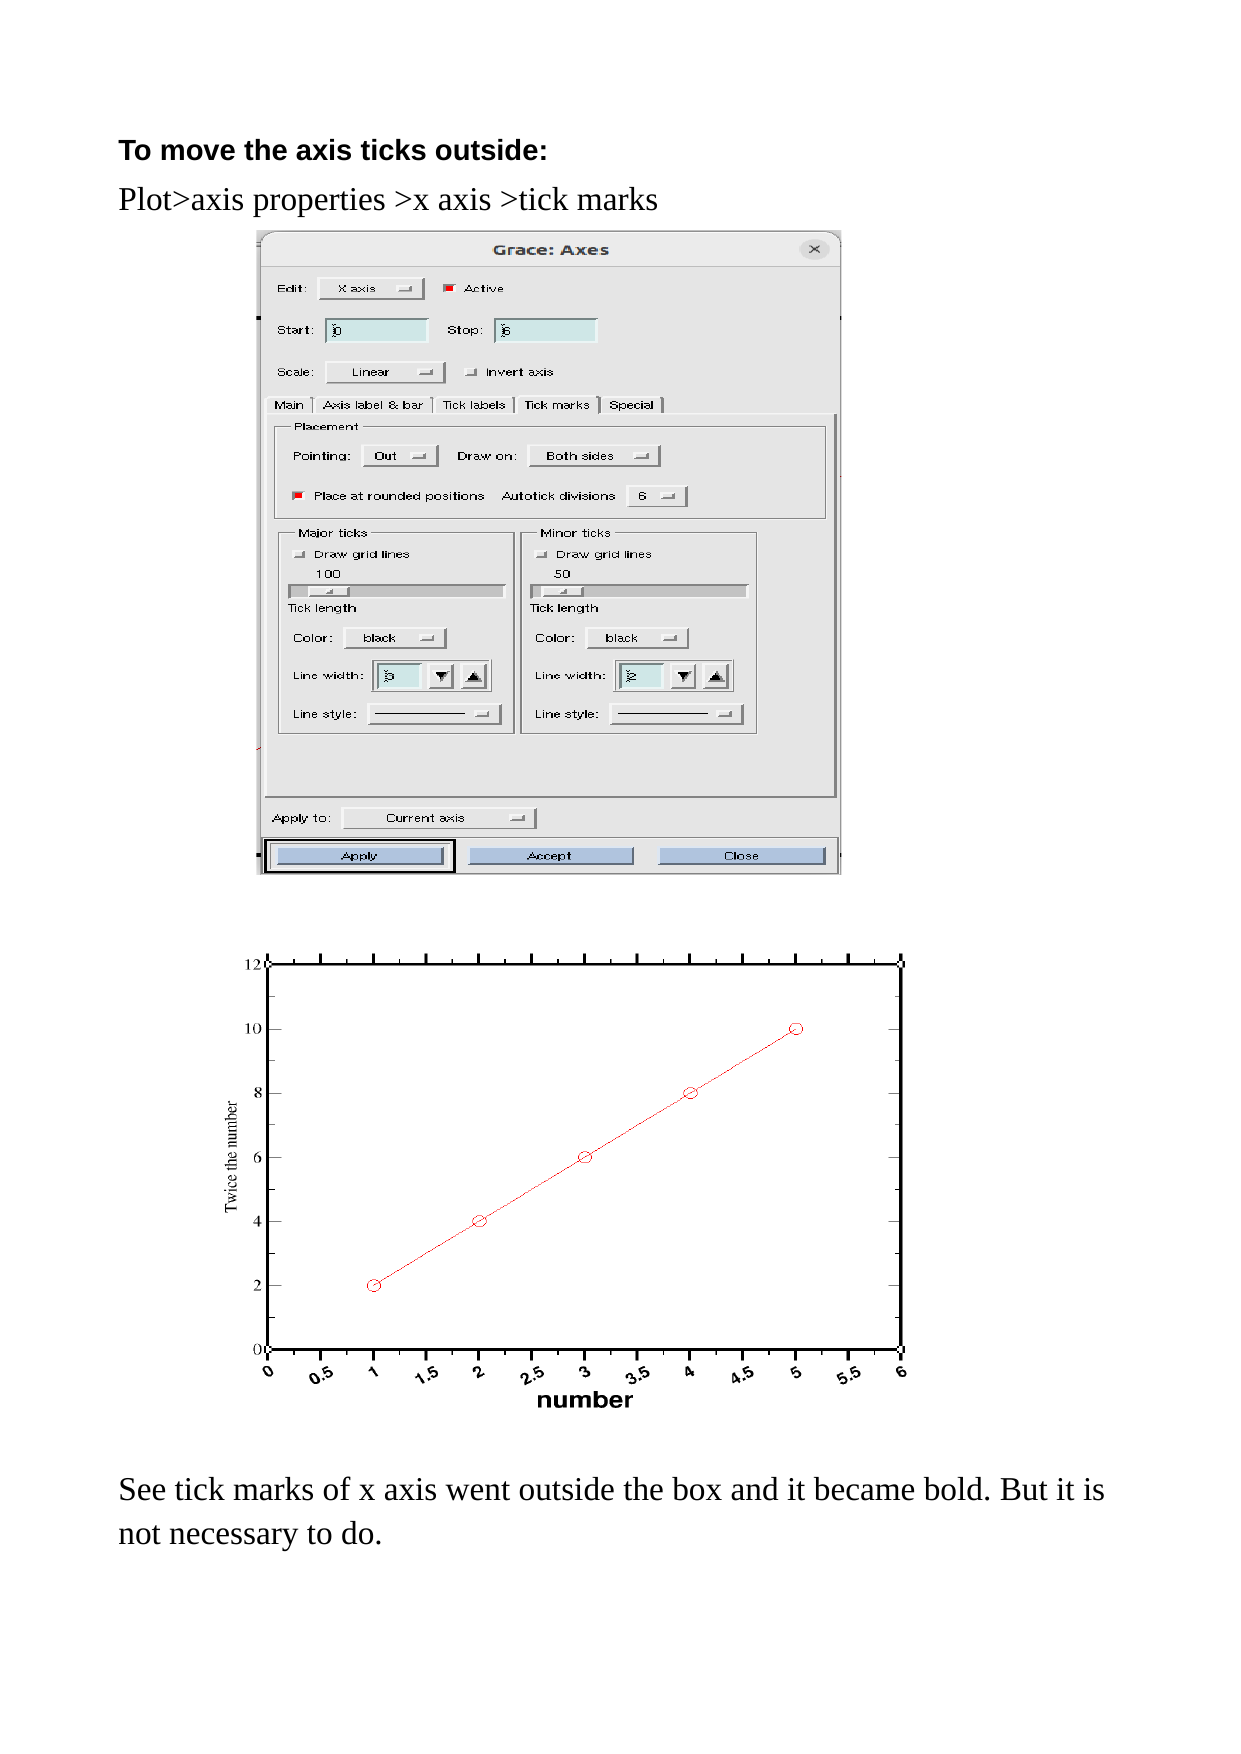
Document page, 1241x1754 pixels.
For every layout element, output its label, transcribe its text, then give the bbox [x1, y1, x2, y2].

subtitle To move the axis ticks outside: [118, 133, 1122, 166]
picture [256, 230, 842, 875]
picture [223, 943, 937, 1412]
text See tick marks of x axis went outside the box and it became bold. But it is not necessary to do. [118, 1469, 1122, 1551]
text Plot>axis properties >x axis >tick marks [118, 179, 1122, 217]
